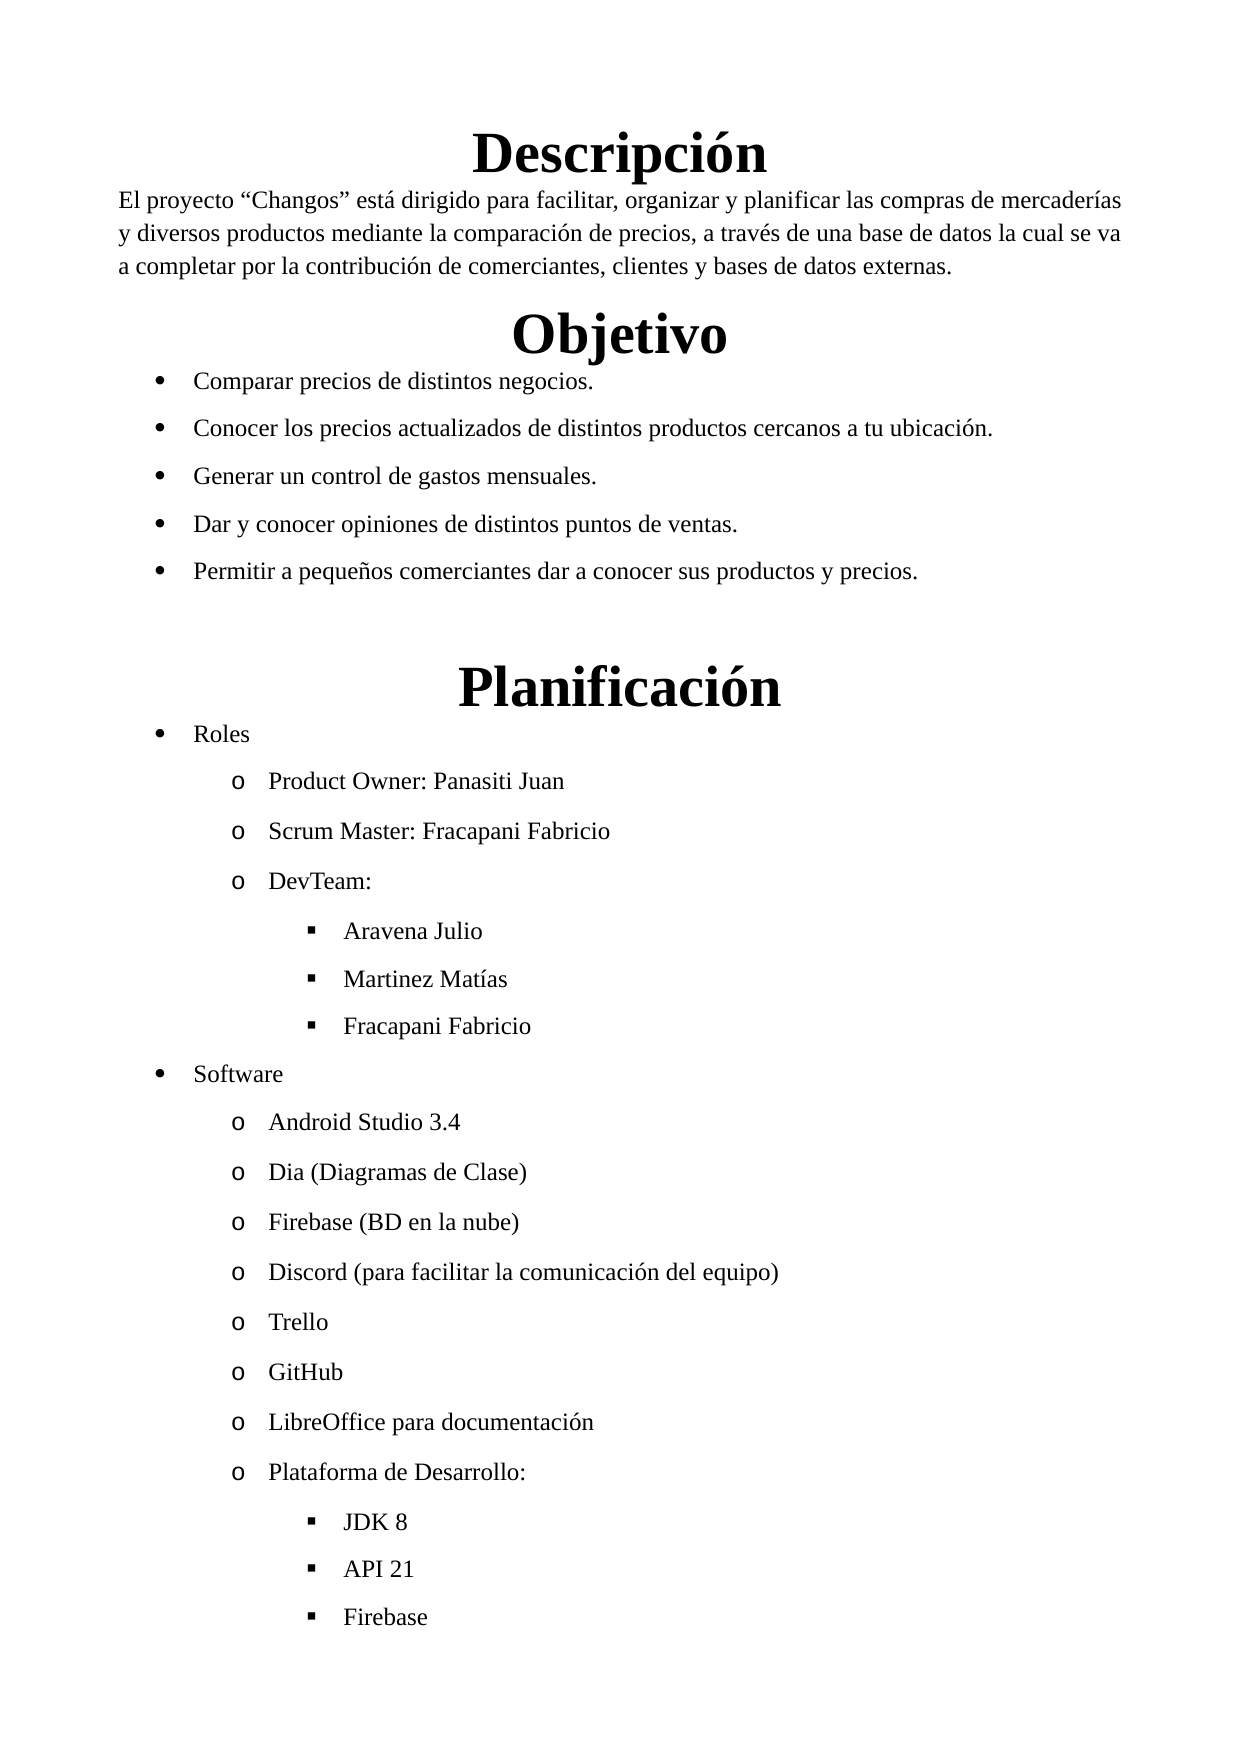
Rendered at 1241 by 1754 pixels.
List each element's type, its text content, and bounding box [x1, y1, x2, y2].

list API 21 [306, 1554, 1122, 1583]
subtitle Descripción [118, 118, 1122, 185]
list Scrum Master: Fracapani Fabricio [231, 816, 1122, 847]
list Permitir a pequeños comerciantes dar a conocer sus productos y precios. [156, 556, 1122, 585]
list Trello [231, 1307, 1122, 1337]
list Fracapani Fabricio [306, 1011, 1122, 1040]
list Comparar precios de distintos negocios. [156, 366, 1122, 395]
list Android Studio 3.4 [231, 1107, 1122, 1137]
list Aravena Julio [306, 916, 1122, 945]
list Discord (para facilitar la comunicación del equipo) [231, 1257, 1122, 1287]
text El proyecto “Changos” está dirigido para facilitar, organizar y planificar las compras de mercaderías y diversos productos mediante la comparación de precios, a través de una base de datos la cual se va a completar por la contribución de comerciantes, clientes y bases de datos externas. [118, 185, 1122, 280]
list GitHub [231, 1357, 1122, 1387]
list Dar y conocer opiniones de distintos puntos de ventas. [156, 509, 1122, 537]
list JDK 8 [306, 1507, 1122, 1535]
list Generar un control de gastos mensuales. [156, 461, 1122, 490]
list Software [156, 1059, 1122, 1088]
list Plataforma de Desarrollo: [231, 1457, 1122, 1487]
subtitle Planificación [118, 652, 1122, 719]
list LibreOffice para documentación [231, 1407, 1122, 1437]
list Product Owner: Panasiti Juan [231, 766, 1122, 797]
list Conocer los precios actualizados de distintos productos cercanos a tu ubicación. [156, 413, 1122, 442]
list Firebase (BD en la nube) [231, 1207, 1122, 1237]
list Firebase [306, 1602, 1122, 1631]
list Martinez Matías [306, 964, 1122, 993]
list Dia (Diagramas de Clase) [231, 1157, 1122, 1187]
subtitle Objetivo [118, 299, 1122, 366]
list DevTeam: [231, 866, 1122, 897]
list Roles [156, 719, 1122, 747]
